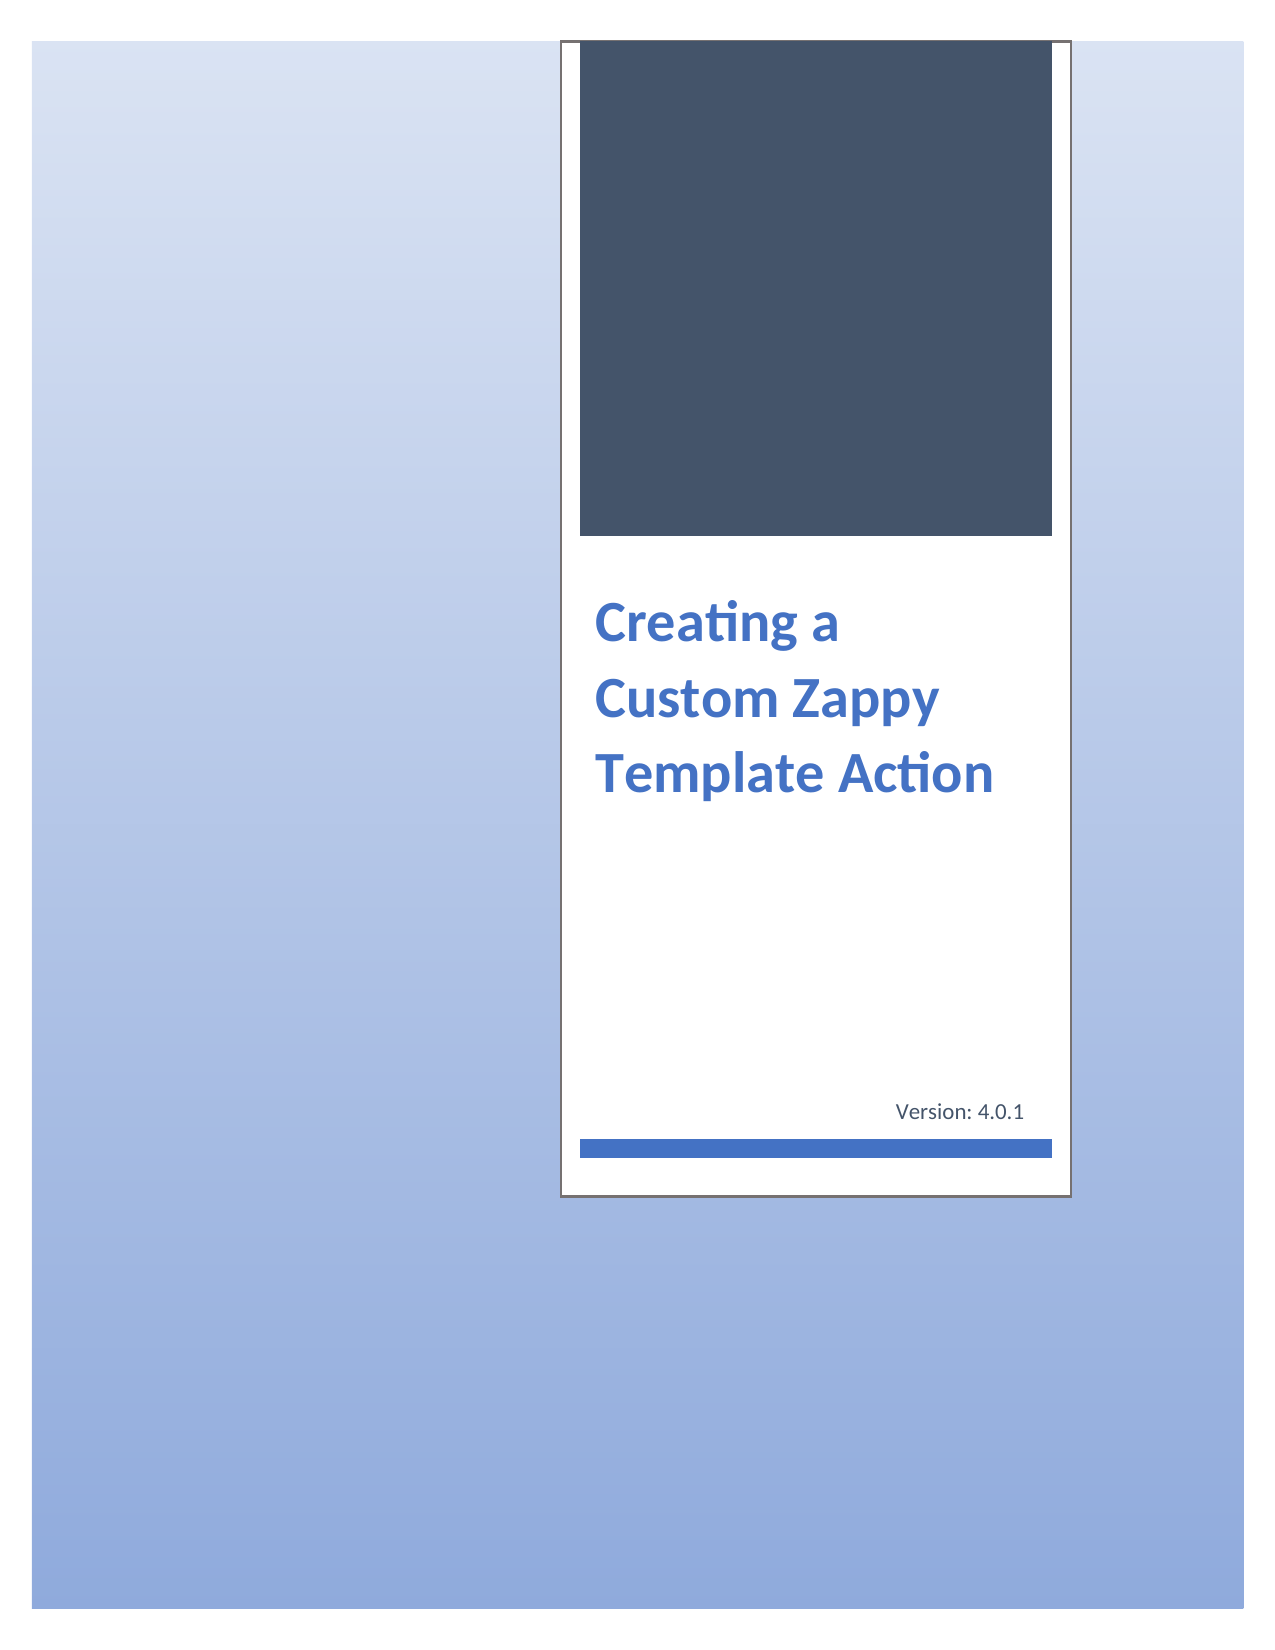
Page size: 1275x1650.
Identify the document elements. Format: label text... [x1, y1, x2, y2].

text Version: 4.0.1 [595, 1097, 1024, 1126]
text Creating a Custom Zappy Template Action [595, 585, 1024, 807]
